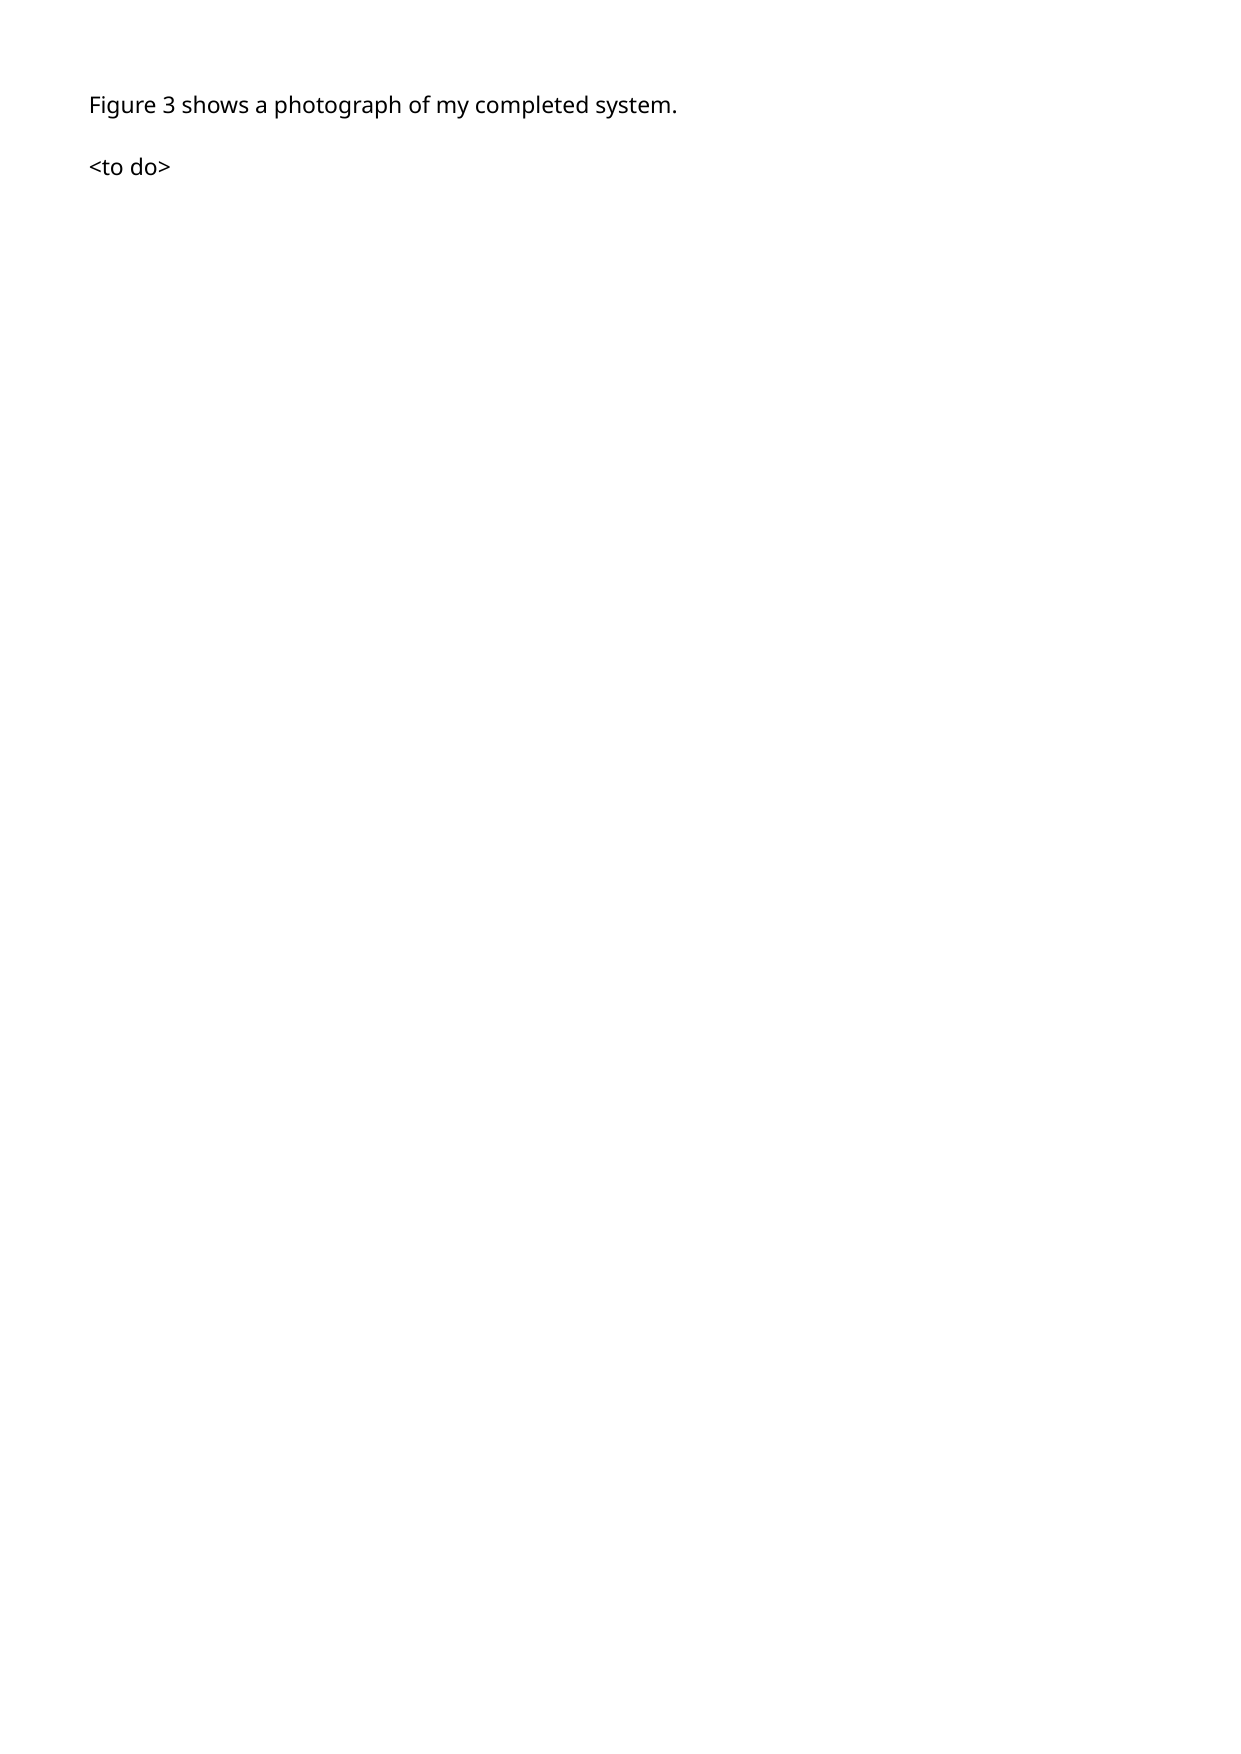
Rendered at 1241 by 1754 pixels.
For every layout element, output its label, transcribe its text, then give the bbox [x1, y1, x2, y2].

text Figure 3 shows a photograph of my completed system. [88, 88, 1152, 120]
text <to do> [88, 151, 1152, 182]
